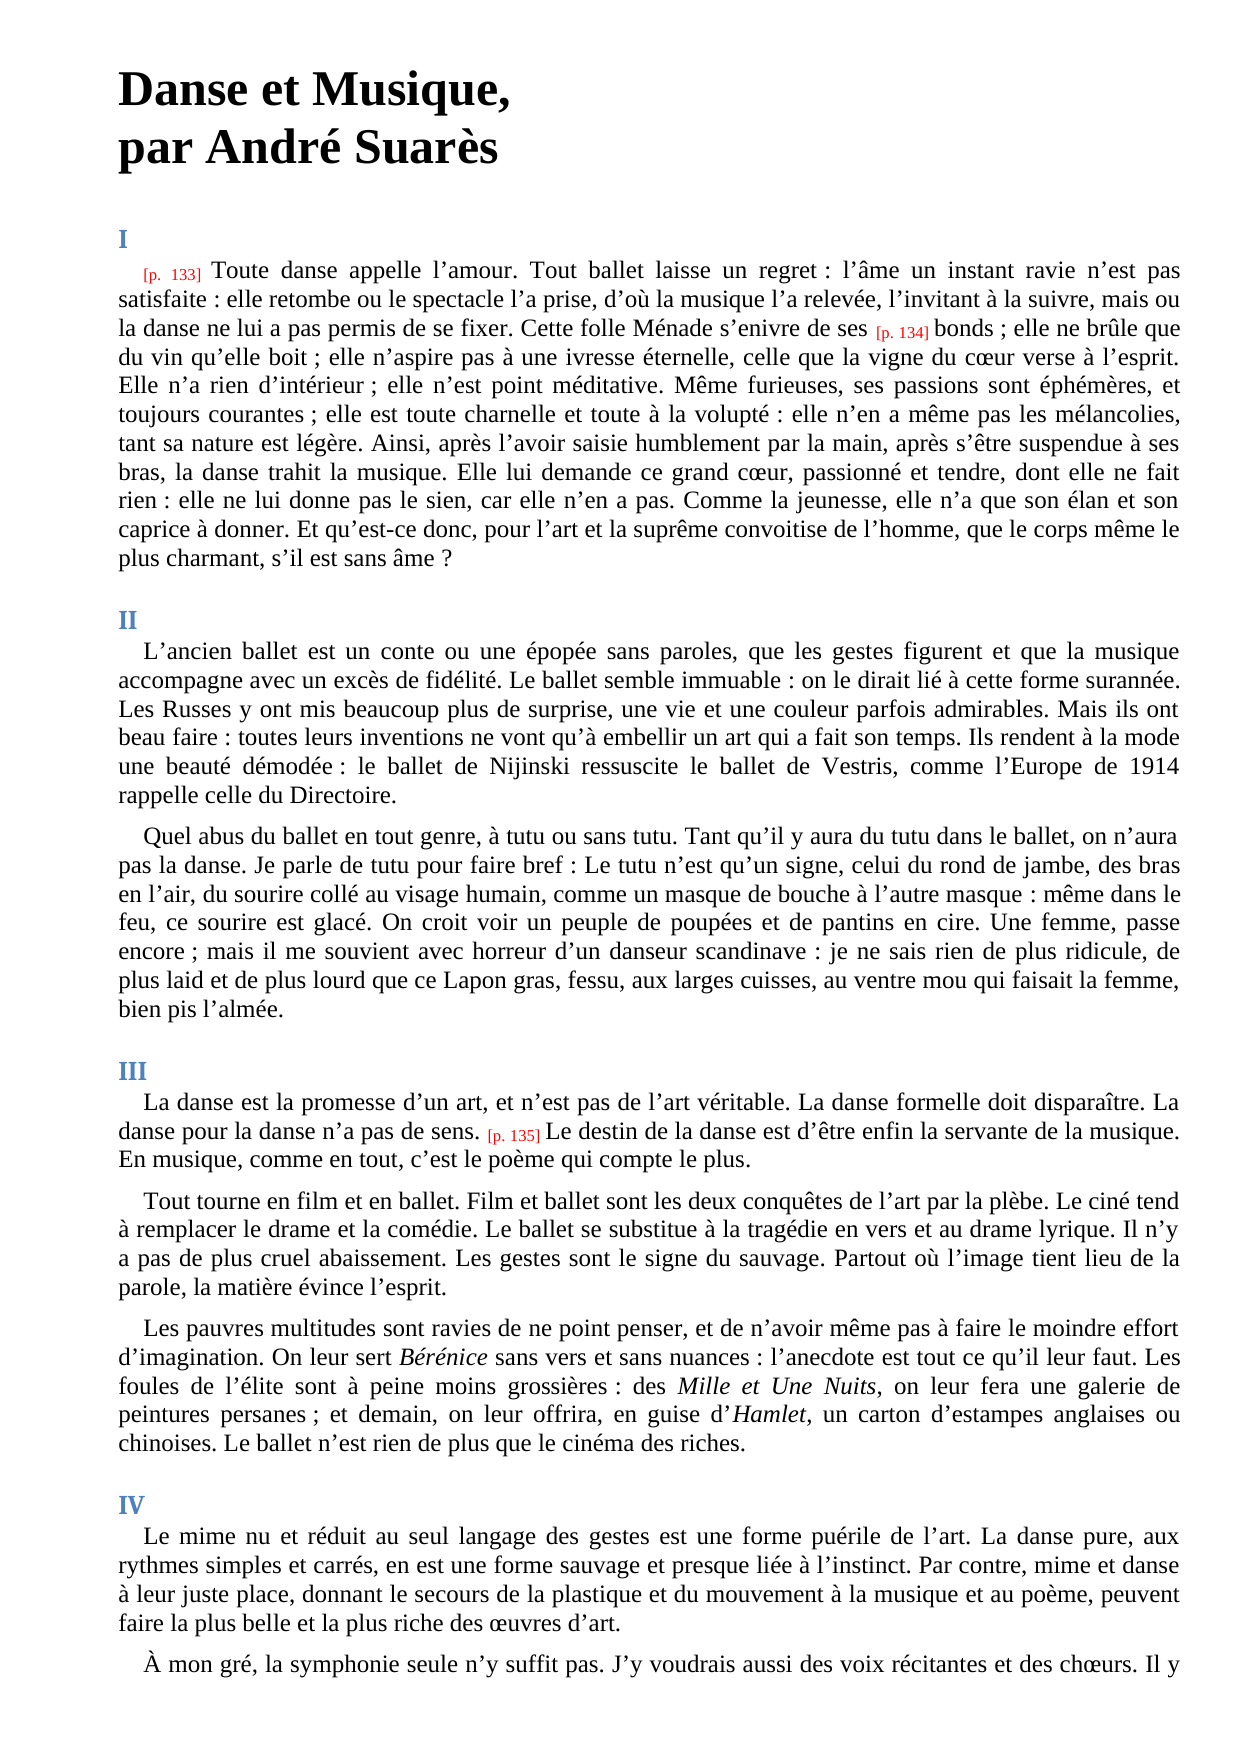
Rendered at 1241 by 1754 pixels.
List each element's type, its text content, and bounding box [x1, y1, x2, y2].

text La danse est la promesse d’un art, et n’est pas de l’art véritable. La danse formelle doit disparaître. La danse pour la danse n’a pas de sens. [p. 135] Le destin de la danse est d’être enfin la servante de la musique. En musique, comme en tout, c’est le poème qui compte le plus. [118, 1087, 1181, 1173]
subtitle Danse et Musique, par André Suarès [118, 59, 1181, 174]
text À mon gré, la symphonie seule n’y suffit pas. J’y voudrais aussi des voix récitantes et des chœurs. Il y [118, 1649, 1181, 1678]
text L’ancien ballet est un conte ou une épopée sans paroles, que les gestes figurent et que la musique accompagne avec un excès de fidélité. Le ballet semble immuable : on le dirait lié à cette forme surannée. Les Russes y ont mis beaucoup plus de surprise, une vie et une couleur parfois admirables. Mais ils ont beau faire : toutes leurs inventions ne vont qu’à embellir un art qui a fait son temps. Ils rendent à la mode une beauté démodée : le ballet de Nijinski ressuscite le ballet de Vestris, comme l’Europe de 1914 rappelle celle du Directoire. [118, 636, 1181, 809]
text Tout tourne en film et en ballet. Film et ballet sont les deux conquêtes de l’art par la plèbe. Le ciné tend à remplacer le drame et la comédie. Le ballet se substitue à la tragédie en vers et au drame lyrique. Il n’y a pas de plus cruel abaissement. Les gestes sont le signe du sauvage. Partout où l’image tient lieu de la parole, la matière évince l’esprit. [118, 1186, 1181, 1301]
text Le mime nu et réduit au seul langage des gestes est une forme puérile de l’art. La danse pure, aux rythmes simples et carrés, en est une forme sauvage et presque liée à l’instinct. Par contre, mime et danse à leur juste place, donnant le secours de la plastique et du mouvement à la musique et au poème, peuvent faire la plus belle et la plus riche des œuvres d’art. [118, 1521, 1181, 1636]
subtitle II [118, 605, 1181, 636]
text Les pauvres multitudes sont ravies de ne point penser, et de n’avoir même pas à faire le moindre effort d’imagination. On leur sert Bérénice sans vers et sans nuances : l’anecdote est tout ce qu’il leur faut. Les foules de l’élite sont à peine moins grossières : des Mille et Une Nuits, on leur fera une galerie de peintures persanes ; et demain, on leur offrira, en guise d’Hamlet, un carton d’estampes anglaises ou chinoises. Le ballet n’est rien de plus que le cinéma des riches. [118, 1313, 1181, 1457]
subtitle I [118, 224, 1181, 256]
subtitle IV [118, 1490, 1181, 1521]
text [p. 133] Toute danse appelle l’amour. Tout ballet laisse un regret : l’âme un instant ravie n’est pas satisfaite : elle retombe ou le spectacle l’a prise, d’où la musique l’a relevée, l’invitant à la suivre, mais ou la danse ne lui a pas permis de se fixer. Cette folle Ménade s’enivre de ses [p. 134] bonds ; elle ne brûle que du vin qu’elle boit ; elle n’aspire pas à une ivresse éternelle, celle que la vigne du cœur verse à l’esprit. Elle n’a rien d’intérieur ; elle n’est point méditative. Même furieuses, ses passions sont éphémères, et toujours courantes ; elle est toute charnelle et toute à la volupté : elle n’en a même pas les mélancolies, tant sa nature est légère. Ainsi, après l’avoir saisie humblement par la main, après s’être suspendue à ses bras, la danse trahit la musique. Elle lui demande ce grand cœur, passionné et tendre, dont elle ne fait rien : elle ne lui donne pas le sien, car elle n’en a pas. Comme la jeunesse, elle n’a que son élan et son caprice à donner. Et qu’est-ce donc, pour l’art et la suprême convoitise de l’homme, que le corps même le plus charmant, s’il est sans âme ? [118, 256, 1181, 572]
subtitle III [118, 1056, 1181, 1087]
text Quel abus du ballet en tout genre, à tutu ou sans tutu. Tant qu’il y aura du tutu dans le ballet, on n’aura pas la danse. Je parle de tutu pour faire bref : Le tutu n’est qu’un signe, celui du rond de jambe, des bras en l’air, du sourire collé au visage humain, comme un masque de bouche à l’autre masque : même dans le feu, ce sourire est glacé. On croit voir un peuple de poupées et de pantins en cire. Une femme, passe encore ; mais il me souvient avec horreur d’un danseur scandinave : je ne sais rien de plus ridicule, de plus laid et de plus lourd que ce Lapon gras, fessu, aux larges cuisses, au ventre mou qui faisait la femme, bien pis l’almée. [118, 821, 1181, 1022]
